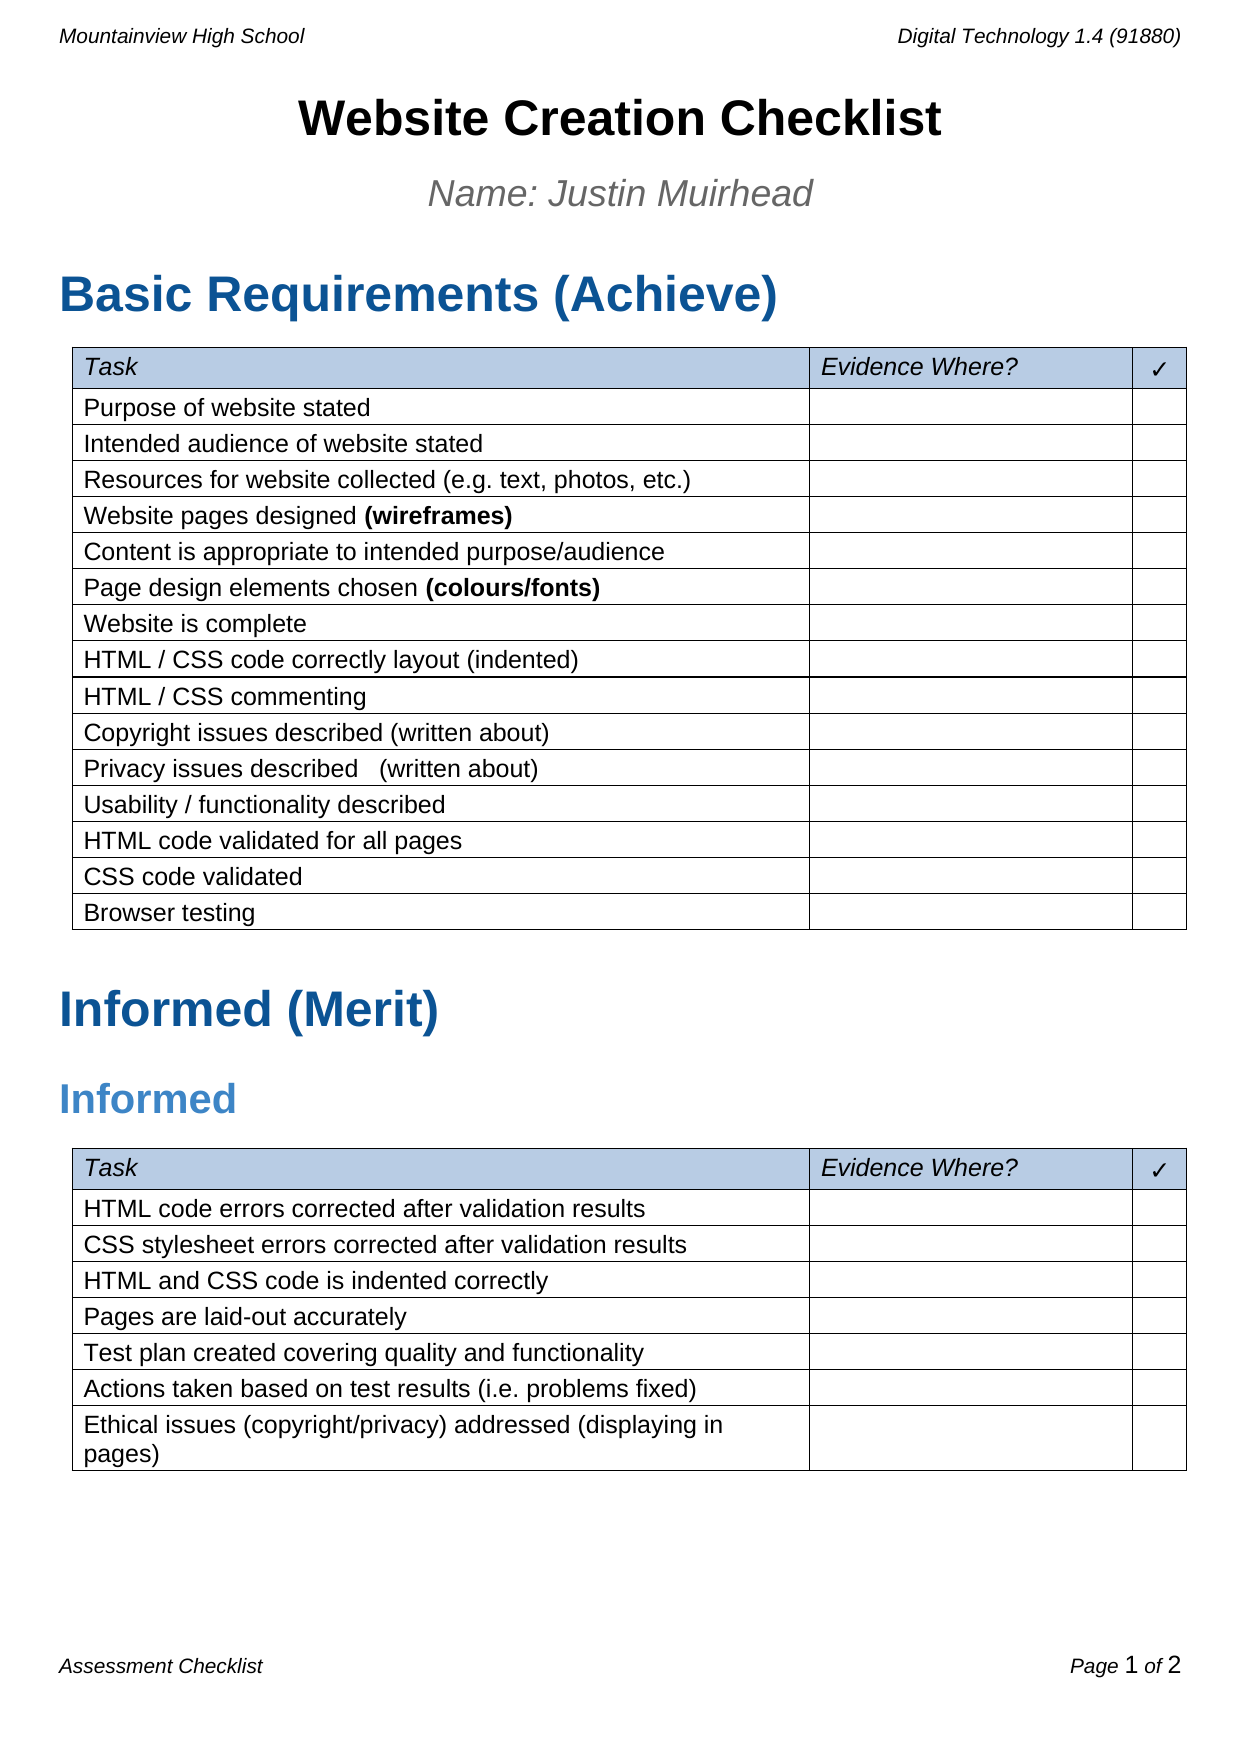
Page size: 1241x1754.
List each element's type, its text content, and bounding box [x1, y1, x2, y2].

table_cell [1133, 1226, 1186, 1261]
table_cell [1133, 425, 1186, 460]
table_cell [810, 714, 1132, 748]
table_cell Browser testing [73, 894, 809, 929]
table_header Task [73, 348, 809, 388]
table_cell [810, 1406, 1132, 1470]
table_cell [1133, 858, 1186, 893]
table_cell [1133, 750, 1186, 784]
table_cell [810, 569, 1132, 604]
table_cell [1133, 461, 1186, 496]
table_cell Copyright issues described (written about) [73, 714, 809, 748]
table_cell [810, 858, 1132, 893]
table_cell [1133, 641, 1186, 676]
table_cell [1133, 1370, 1186, 1405]
table_cell Pages are laid-out accurately [73, 1298, 809, 1333]
table_cell [810, 822, 1132, 857]
table_cell CSS stylesheet errors corrected after validation results [73, 1226, 809, 1261]
table_cell [810, 1190, 1132, 1225]
table_cell [1133, 1262, 1186, 1297]
table_cell [1133, 822, 1186, 857]
table_cell [810, 389, 1132, 424]
table_cell [810, 1334, 1132, 1369]
table_cell [810, 497, 1132, 532]
table_cell [1133, 569, 1186, 604]
table_cell Content is appropriate to intended purpose/audience [73, 533, 809, 568]
table_cell HTML and CSS code is indented correctly [73, 1262, 809, 1297]
table_cell [1133, 1334, 1186, 1369]
table_cell Usability / functionality described [73, 786, 809, 821]
table_header ✓ [1133, 1149, 1186, 1189]
subtitle Basic Requirements (Achieve) [59, 264, 1181, 322]
table_cell [810, 678, 1132, 712]
table_cell Resources for website collected (e.g. text, photos, etc.) [73, 461, 809, 496]
table_cell [1133, 786, 1186, 821]
table_cell [1133, 894, 1186, 929]
table_cell [1133, 389, 1186, 424]
table_header Task [73, 1149, 809, 1189]
table_cell [1133, 678, 1186, 712]
table_cell CSS code validated [73, 858, 809, 893]
table_cell HTML / CSS commenting [73, 678, 809, 712]
table_cell [810, 1262, 1132, 1297]
table_cell [810, 1226, 1132, 1261]
table_cell Test plan created covering quality and functionality [73, 1334, 809, 1369]
table_cell Ethical issues (copyright/privacy) addressed (displaying in pages) [73, 1406, 809, 1470]
table_header Evidence Where? [810, 348, 1132, 388]
table_cell Page design elements chosen (colours/fonts) [73, 569, 809, 604]
subtitle Name: Justin Muirhead [59, 171, 1181, 214]
table_cell [810, 1370, 1132, 1405]
table_header Evidence Where? [810, 1149, 1132, 1189]
table_cell Actions taken based on test results (i.e. problems fixed) [73, 1370, 809, 1405]
table_cell [810, 1298, 1132, 1333]
table_cell [810, 786, 1132, 821]
table_cell [810, 461, 1132, 496]
table_cell [1133, 533, 1186, 568]
table_cell HTML code errors corrected after validation results [73, 1190, 809, 1225]
table_cell [810, 425, 1132, 460]
table_cell HTML code validated for all pages [73, 822, 809, 857]
subtitle Informed (Merit) [59, 980, 1181, 1037]
subtitle Informed [59, 1075, 1181, 1123]
table_cell [1133, 1190, 1186, 1225]
title Website Creation Checklist [59, 88, 1181, 146]
table_cell [810, 605, 1132, 640]
table_cell Purpose of website stated [73, 389, 809, 424]
table_cell [1133, 605, 1186, 640]
table_cell HTML / CSS code correctly layout (indented) [73, 641, 809, 676]
table_cell [810, 533, 1132, 568]
table_cell Privacy issues described (written about) [73, 750, 809, 784]
table_cell [810, 641, 1132, 676]
table_cell Website pages designed (wireframes) [73, 497, 809, 532]
table_cell [810, 750, 1132, 784]
table_cell Website is complete [73, 605, 809, 640]
table_cell [1133, 714, 1186, 748]
table_cell [1133, 497, 1186, 532]
table_cell [810, 894, 1132, 929]
table_cell [1133, 1298, 1186, 1333]
table_cell Intended audience of website stated [73, 425, 809, 460]
table_cell [1133, 1406, 1186, 1470]
table_header ✓ [1133, 348, 1186, 388]
